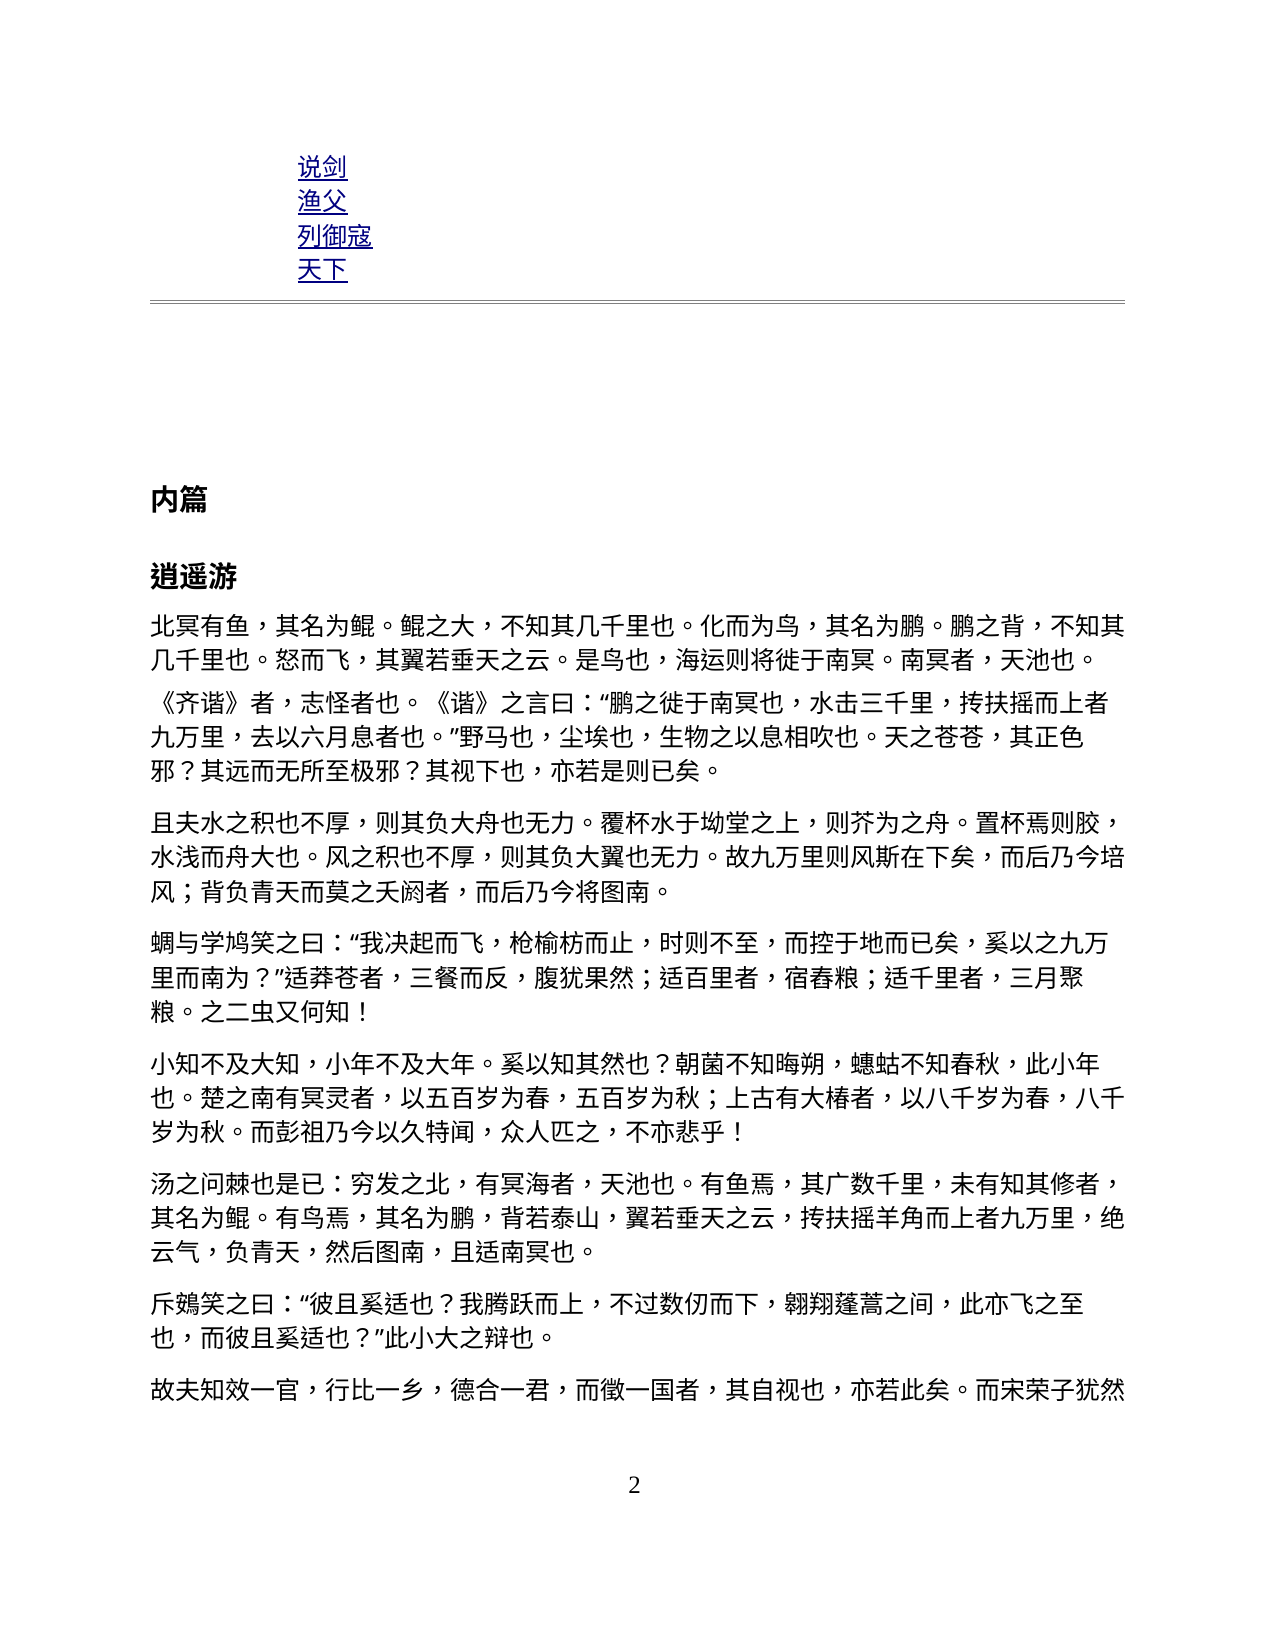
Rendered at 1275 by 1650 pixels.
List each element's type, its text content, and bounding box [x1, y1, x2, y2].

text 故夫知效一官，行比一乡，德合一君，而徵一国者，其自视也，亦若此矣。而宋荣子犹然 [150, 1372, 1125, 1407]
text 《齐谐》者，志怪者也。《谐》之言曰：“鹏之徙于南冥也，水击三千里，抟扶摇而上者九万里，去以六月息者也。”野马也，尘埃也，生物之以息相吹也。天之苍苍，其正色邪？其远而无所至极邪？其视下也，亦若是则已矣。 [150, 686, 1125, 788]
text 小知不及大知，小年不及大年。奚以知其然也？朝菌不知晦朔，蟪蛄不知春秋，此小年也。楚之南有冥灵者，以五百岁为春，五百岁为秋；上古有大椿者，以八千岁为春，八千岁为秋。而彭祖乃今以久特闻，众人匹之，不亦悲乎！ [150, 1046, 1125, 1148]
subtitle 内篇 [150, 479, 1125, 519]
text 汤之问棘也是已：穷发之北，有冥海者，天池也。有鱼焉，其广数千里，未有知其修者，其名为鲲。有鸟焉，其名为鹏，背若泰山，翼若垂天之云，抟扶摇羊角而上者九万里，绝云气，负青天，然后图南，且适南冥也。 [150, 1166, 1125, 1268]
text 且夫水之积也不厚，则其负大舟也无力。覆杯水于坳堂之上，则芥为之舟。置杯焉则胶，水浅而舟大也。风之积也不厚，则其负大翼也无力。故九万里则风斯在下矣，而后乃今培风；背负青天而莫之夭阏者，而后乃今将图南。 [150, 806, 1125, 908]
subtitle 逍遥游 [150, 557, 1125, 596]
text 说剑 渔父 列御寇 天下 [150, 150, 1125, 286]
text 蜩与学鸠笑之曰：“我决起而飞，枪榆枋而止，时则不至，而控于地而已矣，奚以之九万里而南为？”适莽苍者，三餐而反，腹犹果然；适百里者，宿舂粮；适千里者，三月聚粮。之二虫又何知！ [150, 926, 1125, 1028]
text 斥鴳笑之曰：“彼且奚适也？我腾跃而上，不过数仞而下，翱翔蓬蒿之间，此亦飞之至也，而彼且奚适也？”此小大之辩也。 [150, 1286, 1125, 1354]
text 北冥有鱼，其名为鲲。鲲之大，不知其几千里也。化而为鸟，其名为鹏。鹏之背，不知其几千里也。怒而飞，其翼若垂天之云。是鸟也，海运则将徙于南冥。南冥者，天池也。 [150, 609, 1125, 677]
